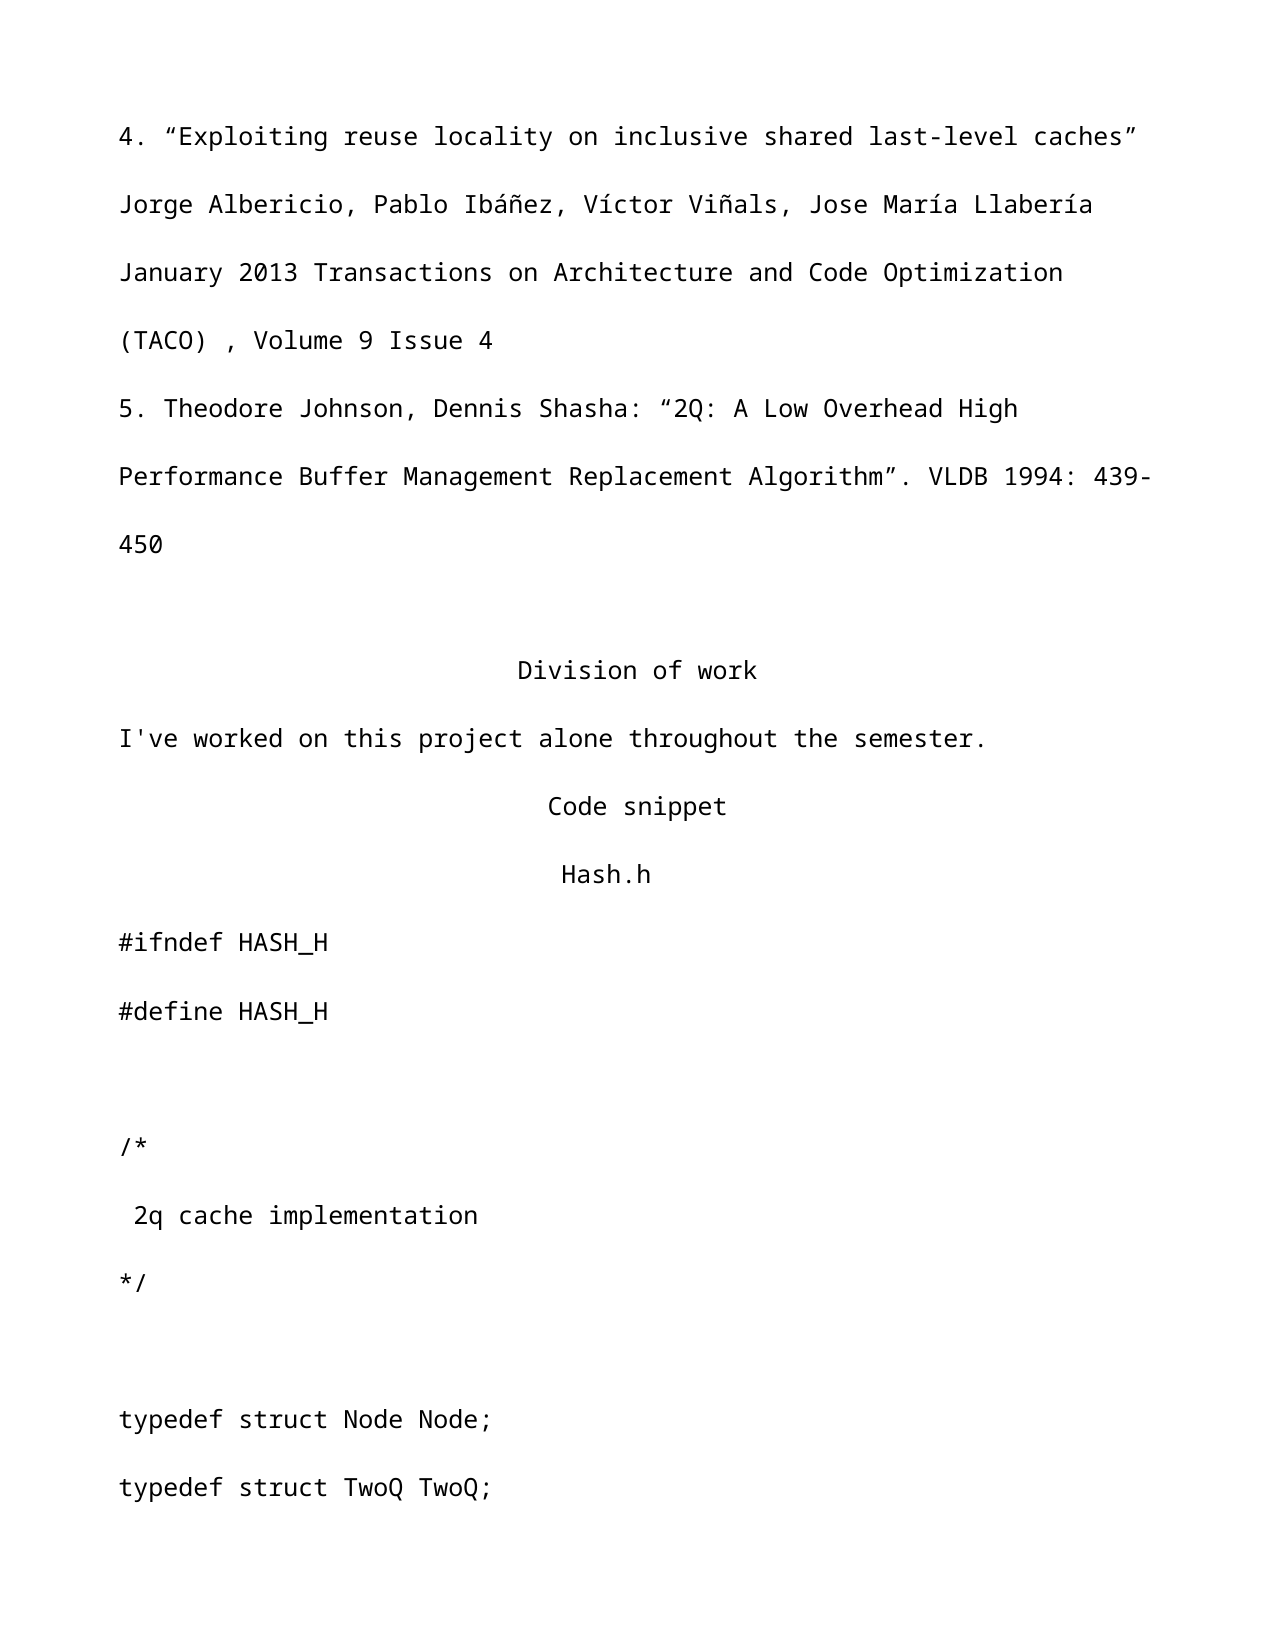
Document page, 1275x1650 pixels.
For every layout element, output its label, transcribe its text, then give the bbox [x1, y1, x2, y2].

text */ [118, 1266, 1157, 1300]
text Division of work [118, 652, 1157, 687]
text 4. “Exploiting reuse locality on inclusive shared last-level caches” Jorge Albericio, Pablo Ibáñez, Víctor Viñals, Jose María Llabería January 2013 Transactions on Architecture and Code Optimization (TACO) , Volume 9 Issue 4 [118, 118, 1157, 357]
text I've worked on this project alone throughout the semester. [118, 721, 1157, 755]
text Code snippet [118, 789, 1157, 823]
text 5. Theodore Johnson, Dennis Shasha: “2Q: A Low Overhead High Performance Buffer Management Replacement Algorithm”. VLDB 1994: 439-450 [118, 391, 1157, 561]
text Hash.h [118, 857, 1157, 891]
text typedef struct Node Node; [118, 1402, 1157, 1436]
text #define HASH_H [118, 993, 1157, 1027]
text typedef struct TwoQ TwoQ; [118, 1470, 1157, 1504]
text /* [118, 1129, 1157, 1163]
text #ifndef HASH_H [118, 925, 1157, 959]
text 2q cache implementation [118, 1197, 1157, 1232]
